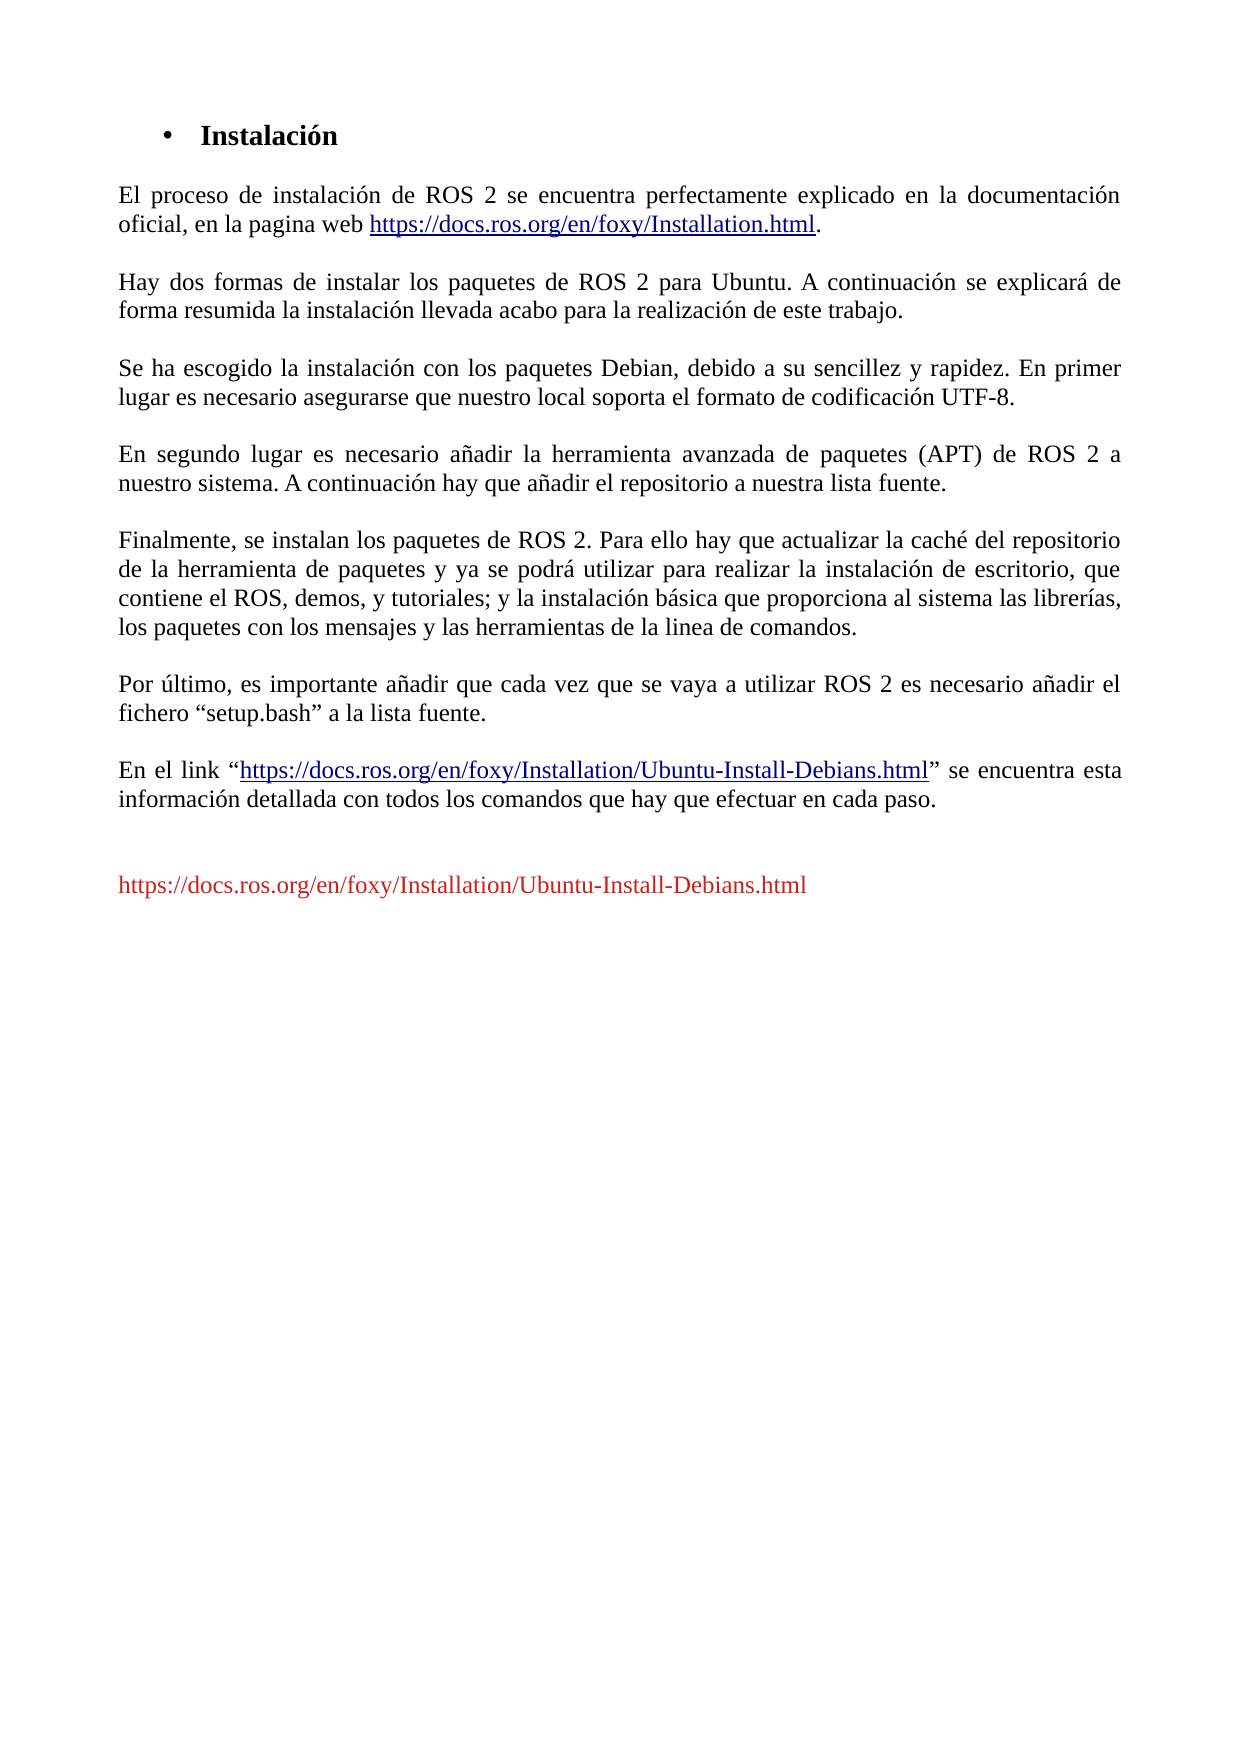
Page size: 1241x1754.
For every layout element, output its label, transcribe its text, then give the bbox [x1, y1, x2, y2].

text El proceso de instalación de ROS 2 se encuentra perfectamente explicado en la documentación oficial, en la pagina web https://docs.ros.org/en/foxy/Installation.html. [118, 181, 1122, 238]
list Instalación [163, 118, 1122, 152]
text Por último, es importante añadir que cada vez que se vaya a utilizar ROS 2 es necesario añadir el fichero “setup.bash” a la lista fuente. [118, 669, 1122, 727]
text https://docs.ros.org/en/foxy/Installation/Ubuntu-Install-Debians.html [118, 871, 1122, 899]
text En segundo lugar es necesario añadir la herramienta avanzada de paquetes (APT) de ROS 2 a nuestro sistema. A continuación hay que añadir el repositorio a nuestra lista fuente. [118, 439, 1122, 497]
text Finalmente, se instalan los paquetes de ROS 2. Para ello hay que actualizar la caché del repositorio de la herramienta de paquetes y ya se podrá utilizar para realizar la instalación de escritorio, que contiene el ROS, demos, y tutoriales; y la instalación básica que proporciona al sistema las librerías, los paquetes con los mensajes y las herramientas de la linea de comandos. [118, 526, 1122, 641]
text Se ha escogido la instalación con los paquetes Debian, debido a su sencillez y rapidez. En primer lugar es necesario asegurarse que nuestro local soporta el formato de codificación UTF-8. [118, 353, 1122, 411]
text En el link “https://docs.ros.org/en/foxy/Installation/Ubuntu-Install-Debians.html” se encuentra esta información detallada con todos los comandos que hay que efectuar en cada paso. [118, 756, 1122, 813]
text Hay dos formas de instalar los paquetes de ROS 2 para Ubuntu. A continuación se explicará de forma resumida la instalación llevada acabo para la realización de este trabajo. [118, 267, 1122, 324]
